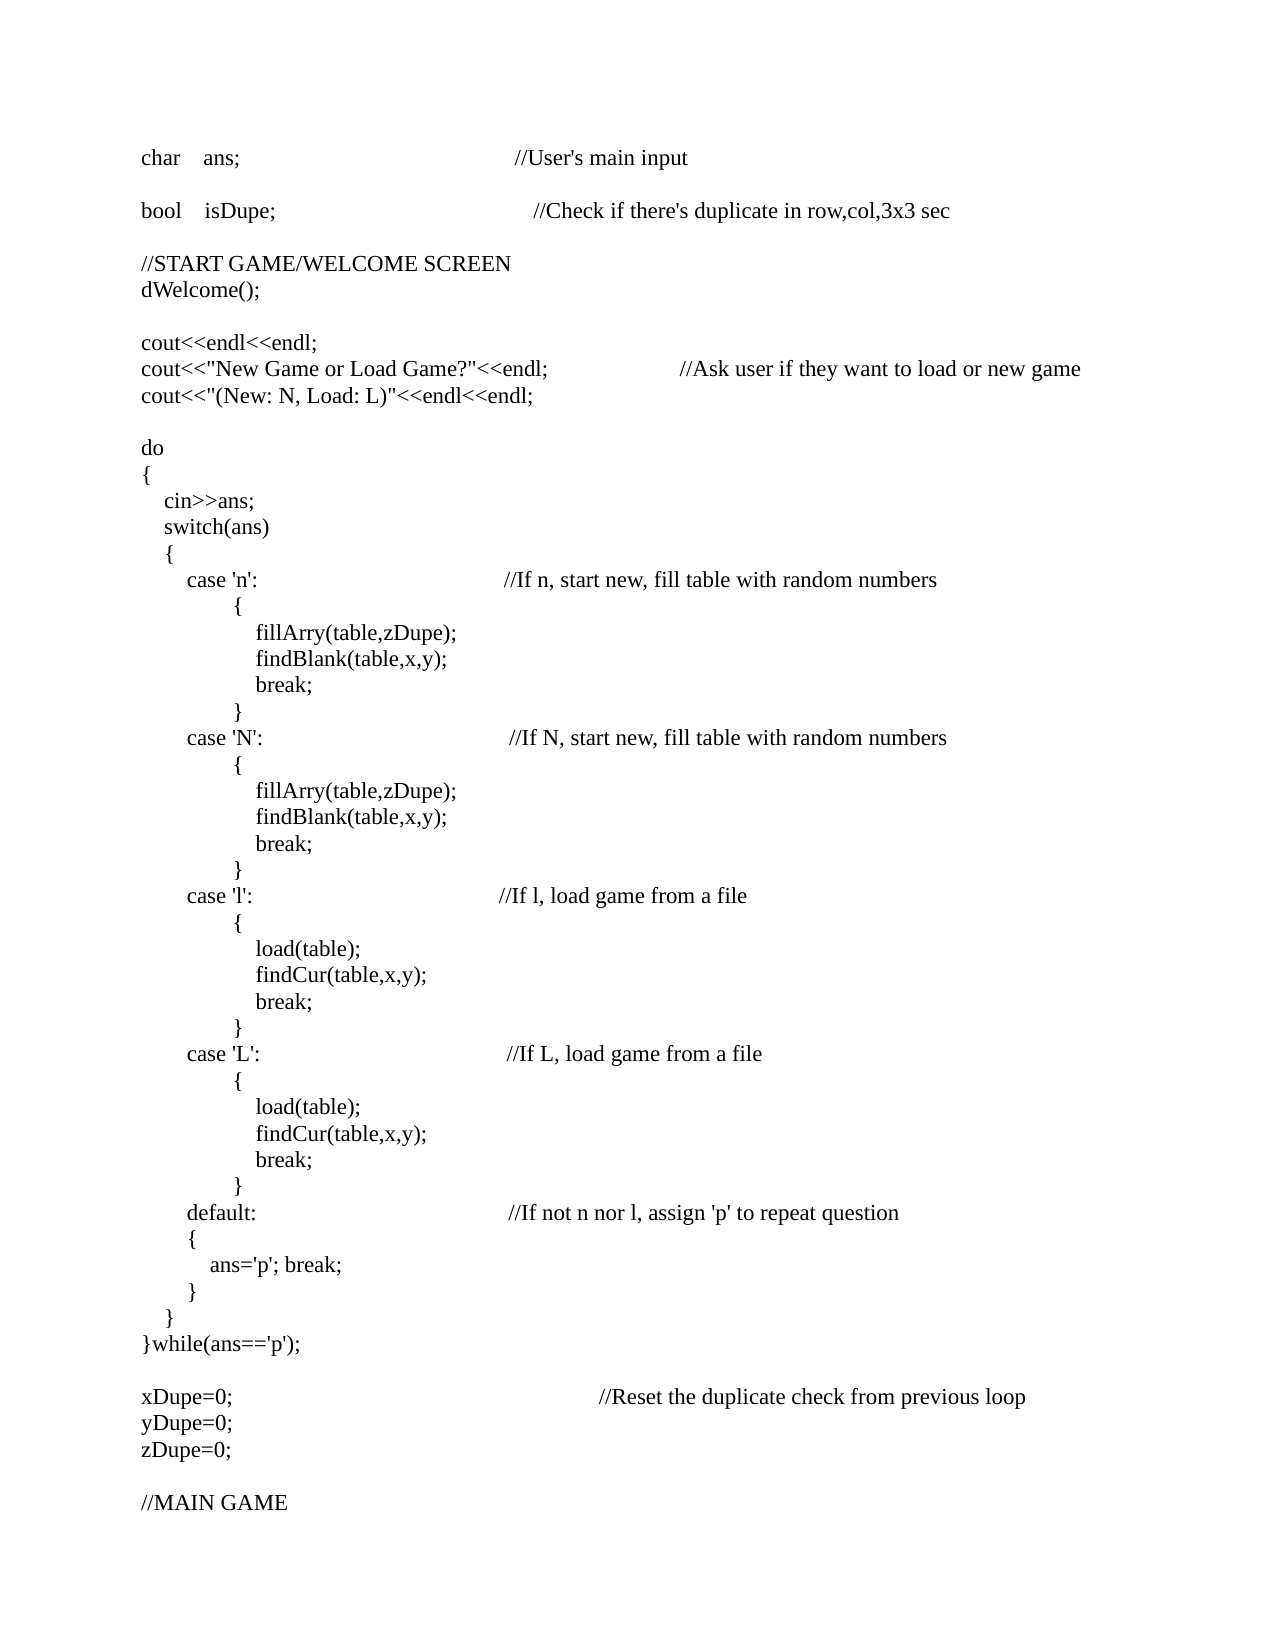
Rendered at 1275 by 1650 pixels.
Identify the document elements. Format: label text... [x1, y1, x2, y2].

text { [118, 1225, 1157, 1251]
text xDupe=0; //Reset the duplicate check from previous loop [118, 1383, 1157, 1409]
text do [118, 434, 1157, 461]
text findBlank(table,x,y); [118, 803, 1157, 830]
text findCur(table,x,y); [118, 961, 1157, 988]
text { [118, 751, 1157, 777]
text load(table); [118, 935, 1157, 961]
text fillArry(table,zDupe); [118, 619, 1157, 645]
text case 'n': //If n, start new, fill table with random numbers [118, 566, 1157, 592]
text zDupe=0; [118, 1436, 1157, 1462]
text cin>>ans; [118, 487, 1157, 513]
text } [118, 1304, 1157, 1330]
text default: //If not n nor l, assign 'p' to repeat question [118, 1199, 1157, 1225]
text findBlank(table,x,y); [118, 645, 1157, 672]
text yDupe=0; [118, 1409, 1157, 1436]
text { [118, 461, 1157, 487]
text load(table); [118, 1093, 1157, 1119]
text break; [118, 672, 1157, 698]
text } [118, 698, 1157, 724]
text cout<<"New Game or Load Game?"<<endl; //Ask user if they want to load or new game [118, 355, 1157, 382]
text { [118, 540, 1157, 566]
text //START GAME/WELCOME SCREEN [118, 250, 1157, 276]
text { [118, 1067, 1157, 1093]
text { [118, 592, 1157, 619]
text fillArry(table,zDupe); [118, 777, 1157, 803]
text }while(ans=='p'); [118, 1330, 1157, 1357]
text dWelcome(); [118, 276, 1157, 303]
text } [118, 1014, 1157, 1041]
text //MAIN GAME [118, 1488, 1157, 1515]
text case 'N': //If N, start new, fill table with random numbers [118, 724, 1157, 751]
text } [118, 1278, 1157, 1304]
text case 'l': //If l, load game from a file [118, 882, 1157, 909]
text } [118, 856, 1157, 882]
text cout<<endl<<endl; [118, 329, 1157, 355]
text char ans; //User's main input [118, 144, 1157, 171]
text findCur(table,x,y); [118, 1119, 1157, 1146]
text } [118, 1172, 1157, 1199]
text ans='p'; break; [118, 1251, 1157, 1278]
text break; [118, 830, 1157, 856]
text switch(ans) [118, 513, 1157, 540]
text break; [118, 1146, 1157, 1172]
text { [118, 909, 1157, 935]
text bool isDupe; //Check if there's duplicate in row,col,3x3 sec [118, 197, 1157, 223]
text cout<<"(New: N, Load: L)"<<endl<<endl; [118, 382, 1157, 408]
text break; [118, 988, 1157, 1014]
text case 'L': //If L, load game from a file [118, 1041, 1157, 1067]
